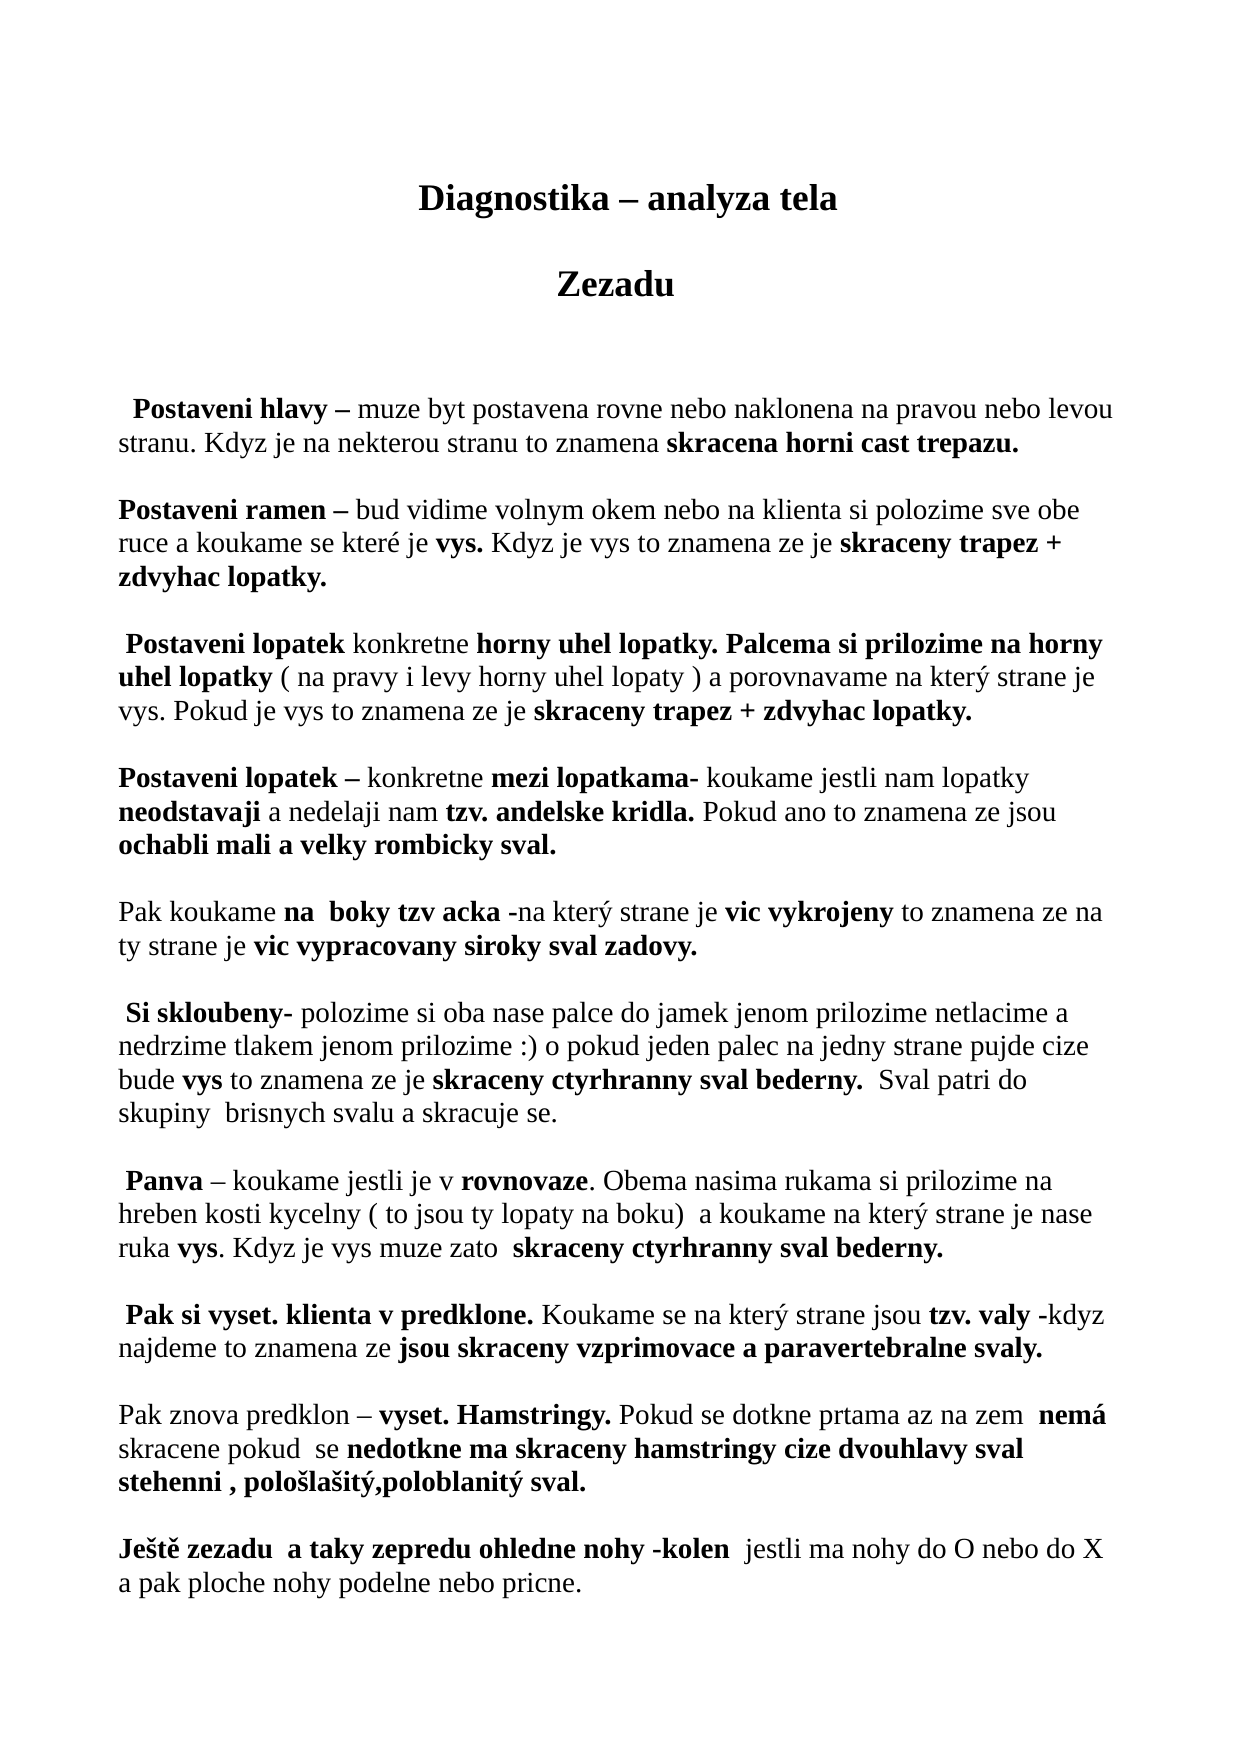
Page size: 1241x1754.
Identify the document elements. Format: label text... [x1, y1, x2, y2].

text Postaveni ramen – bud vidime volnym okem nebo na klienta si polozime sve obe ruce a koukame se které je vys. Kdyz je vys to znamena ze je skraceny trapez + zdvyhac lopatky. [118, 492, 1122, 592]
text Si skloubeny- polozime si oba nase palce do jamek jenom prilozime netlacime a nedrzime tlakem jenom prilozime :) o pokud jeden palec na jedny strane pujde cize bude vys to znamena ze je skraceny ctyrhranny sval bederny. Sval patri do skupiny brisnych svalu a skracuje se. [118, 995, 1122, 1129]
text Postaveni lopatek – konkretne mezi lopatkama- koukame jestli nam lopatky neodstavaji a nedelaji nam tzv. andelske kridla. Pokud ano to znamena ze jsou ochabli mali a velky rombicky sval. [118, 760, 1122, 861]
text Postaveni lopatek konkretne horny uhel lopatky. Palcema si prilozime na horny uhel lopatky ( na pravy i levy horny uhel lopaty ) a porovnavame na který strane je vys. Pokud je vys to znamena ze je skraceny trapez + zdvyhac lopatky. [118, 626, 1122, 727]
text Panva – koukame jestli je v rovnovaze. Obema nasima rukama si prilozime na hreben kosti kycelny ( to jsou ty lopaty na boku) a koukame na který strane je nase ruka vys. Kdyz je vys muze zato skraceny ctyrhranny sval bederny. [118, 1163, 1122, 1263]
text Diagnostika – analyza tela [118, 176, 1122, 219]
text Zezadu [118, 262, 1122, 305]
text Postaveni hlavy – muze byt postavena rovne nebo naklonena na pravou nebo levou stranu. Kdyz je na nekterou stranu to znamena skracena horni cast trepazu. [118, 391, 1122, 458]
text Ještě zezadu a taky zepredu ohledne nohy -kolen jestli ma nohy do O nebo do X a pak ploche nohy podelne nebo pricne. [118, 1532, 1122, 1599]
text Pak si vyset. klienta v predklone. Koukame se na který strane jsou tzv. valy -kdyz najdeme to znamena ze jsou skraceny vzprimovace a paravertebralne svaly. [118, 1297, 1122, 1364]
text Pak znova predklon – vyset. Hamstringy. Pokud se dotkne prtama az na zem nemá skracene pokud se nedotkne ma skraceny hamstringy cize dvouhlavy sval stehenni , pološlašitý,poloblanitý sval. [118, 1397, 1122, 1498]
text Pak koukame na boky tzv acka -na který strane je vic vykrojeny to znamena ze na ty strane je vic vypracovany siroky sval zadovy. [118, 894, 1122, 961]
